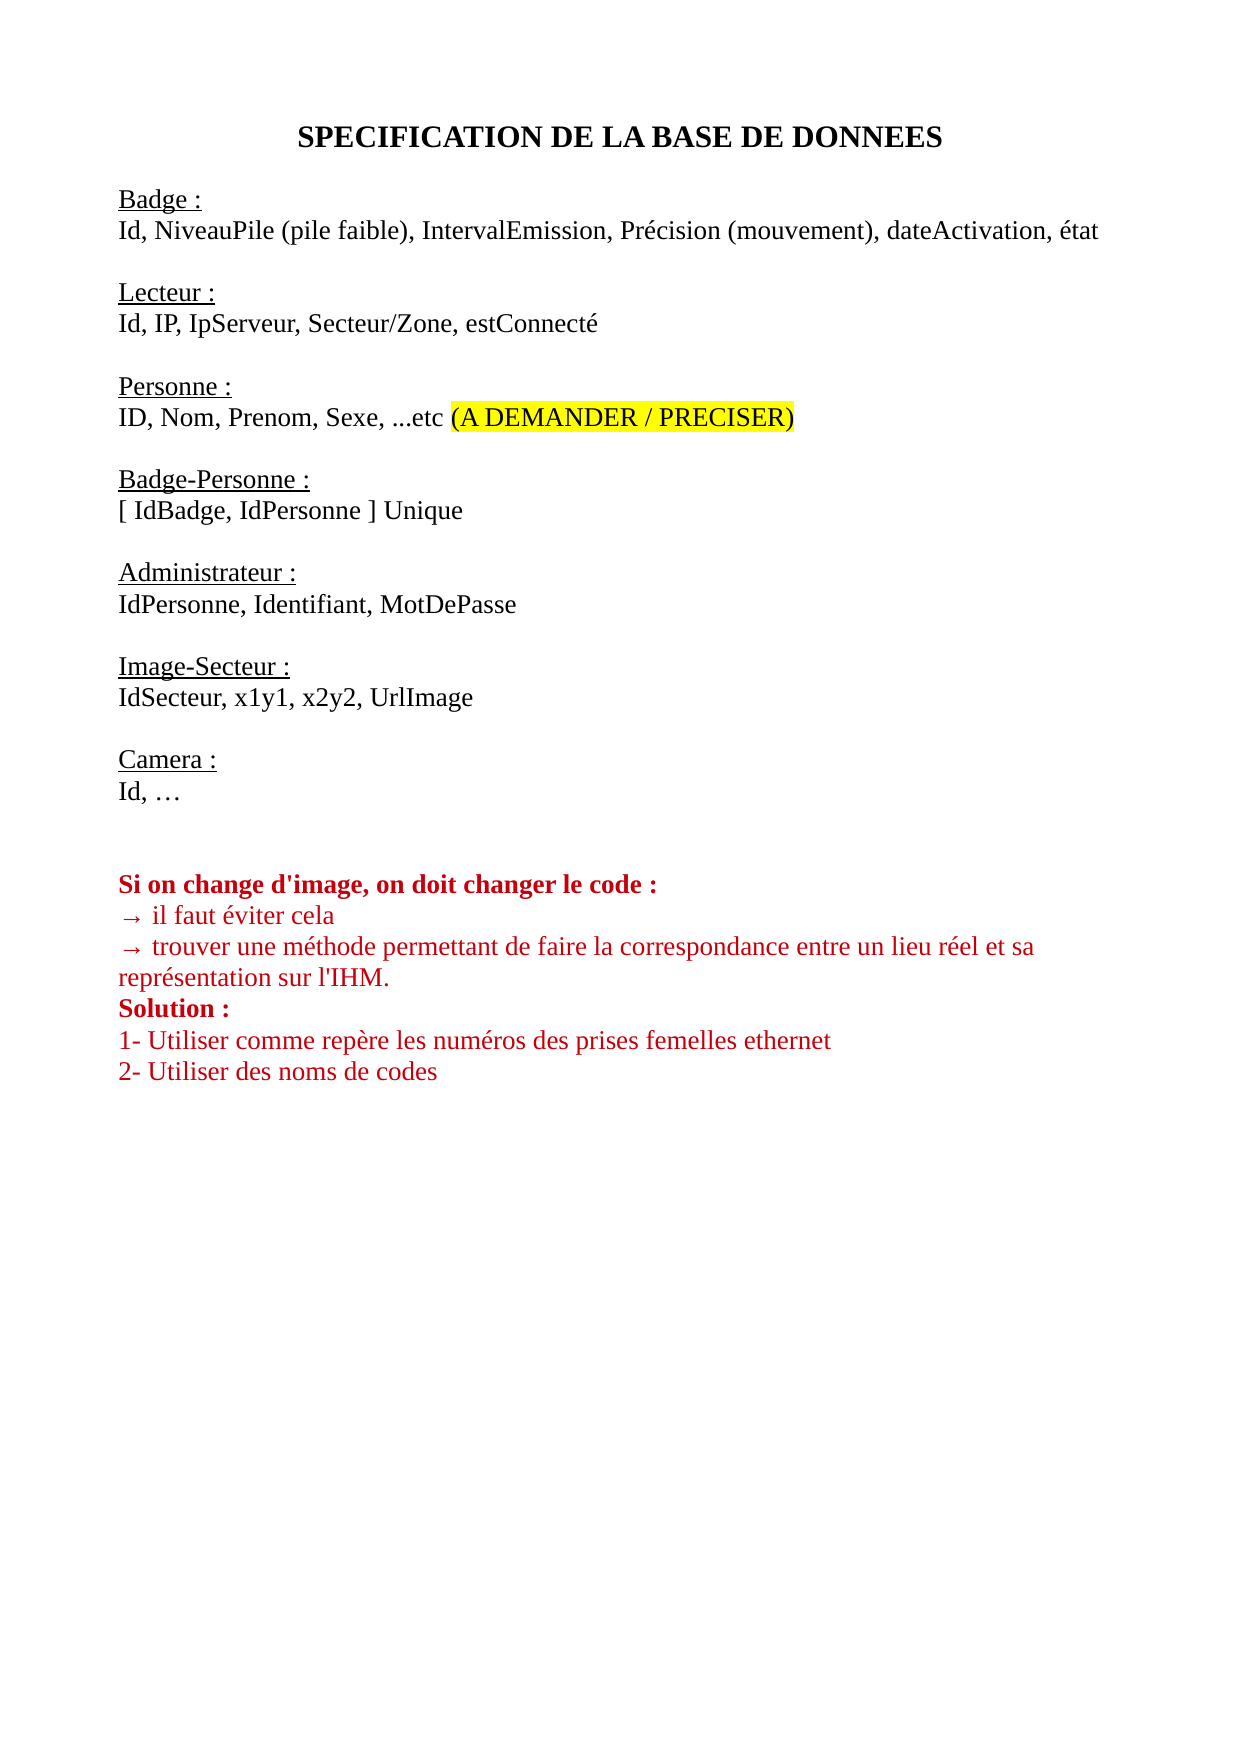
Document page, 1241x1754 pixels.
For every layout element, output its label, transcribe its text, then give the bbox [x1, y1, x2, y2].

text Camera : [118, 743, 1122, 774]
text → il faut éviter cela [118, 899, 1122, 930]
text SPECIFICATION DE LA BASE DE DONNEES [118, 118, 1122, 154]
text Badge : [118, 183, 1122, 214]
text Image-Secteur : [118, 650, 1122, 681]
text Id, NiveauPile (pile faible), IntervalEmission, Précision (mouvement), dateActivation, état [118, 214, 1122, 245]
text [ IdBadge, IdPersonne ] Unique [118, 494, 1122, 525]
text IdPersonne, Identifiant, MotDePasse [118, 588, 1122, 619]
text IdSecteur, x1y1, x2y2, UrlImage [118, 681, 1122, 712]
text Solution : [118, 993, 1122, 1024]
text ID, Nom, Prenom, Sexe, ...etc (A DEMANDER / PRECISER) [118, 401, 1122, 432]
text 2- Utiliser des noms de codes [118, 1055, 1122, 1086]
text Id, … [118, 774, 1122, 806]
text Badge-Personne : [118, 463, 1122, 494]
text → trouver une méthode permettant de faire la correspondance entre un lieu réel et sa représentation sur l'IHM. [118, 930, 1122, 993]
text Personne : [118, 370, 1122, 401]
text Si on change d'image, on doit changer le code : [118, 868, 1122, 899]
text Id, IP, IpServeur, Secteur/Zone, estConnecté [118, 307, 1122, 338]
text 1- Utiliser comme repère les numéros des prises femelles ethernet [118, 1024, 1122, 1055]
text Lecteur : [118, 276, 1122, 307]
text Administrateur : [118, 557, 1122, 588]
